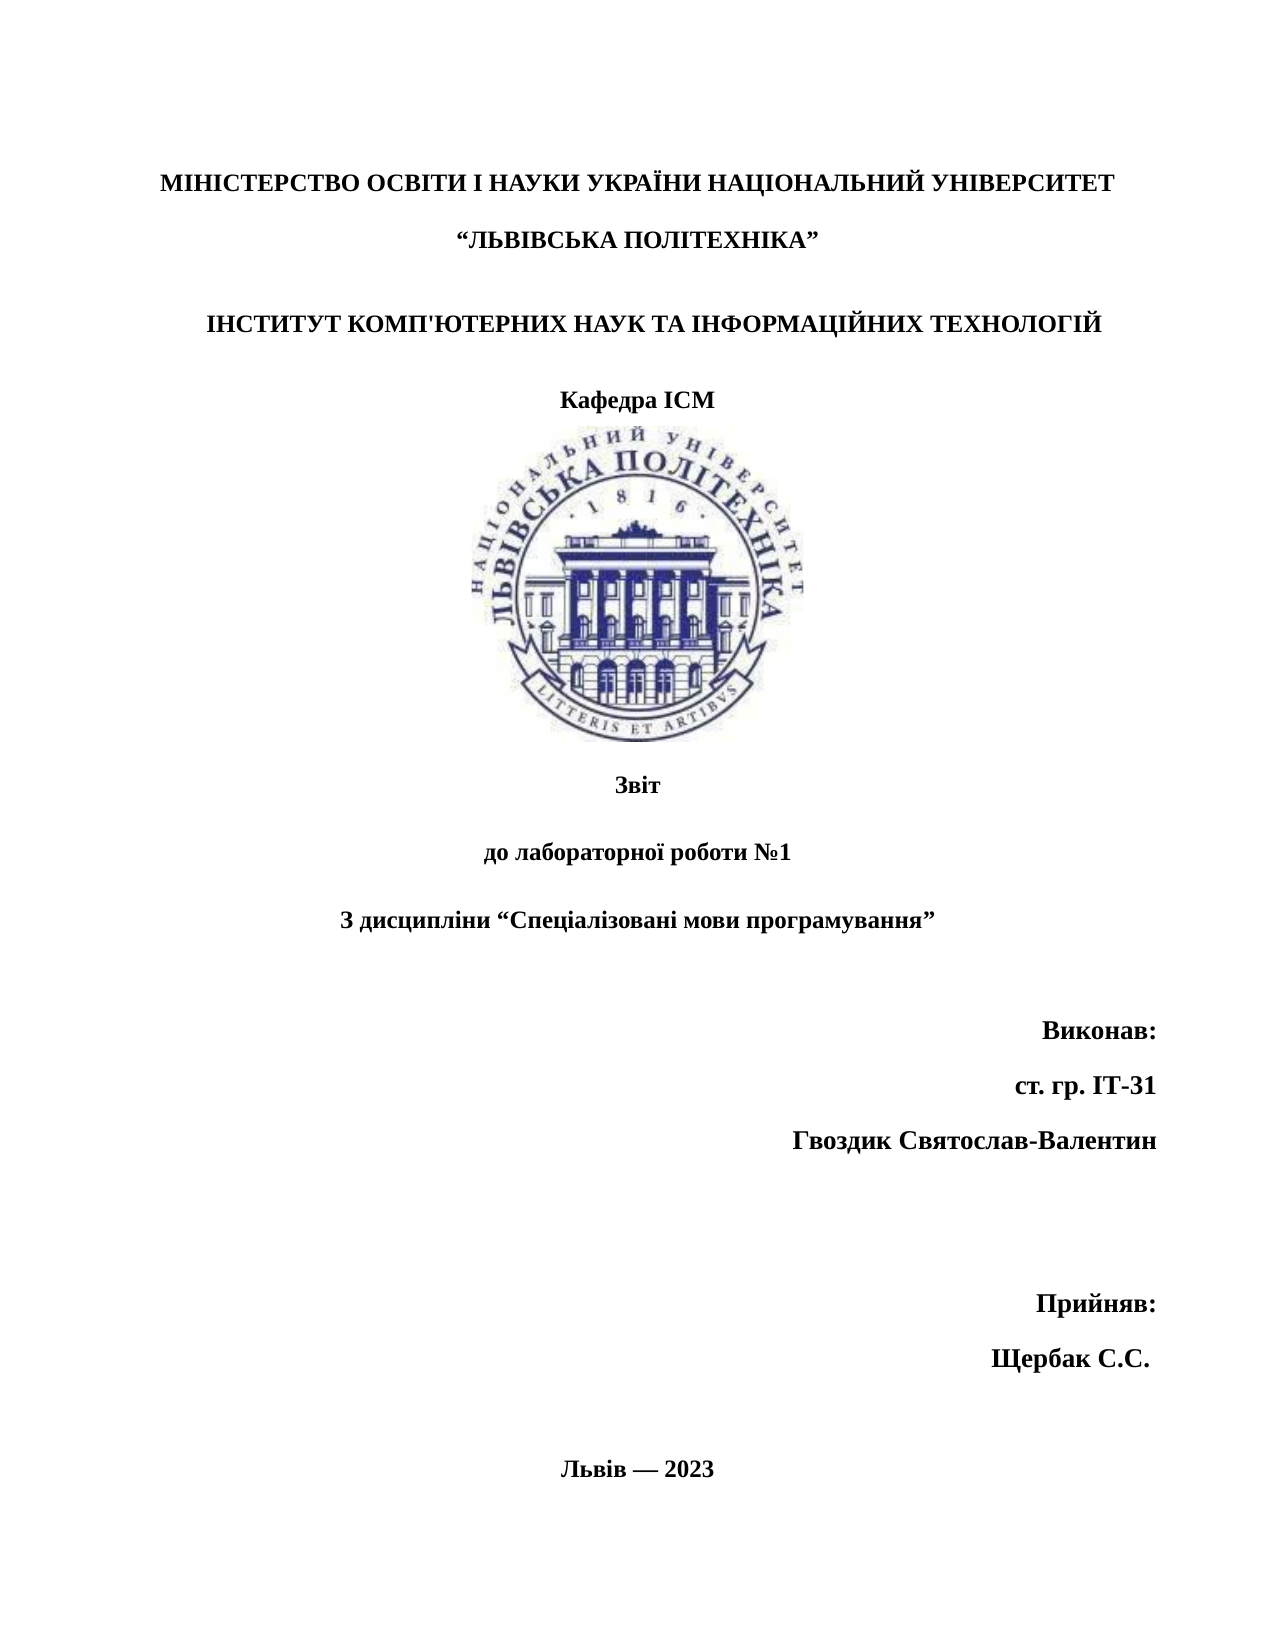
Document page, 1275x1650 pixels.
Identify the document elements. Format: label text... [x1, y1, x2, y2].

text ІНСТИТУТ КОМП'ЮТЕРНИХ НАУК ТА ІНФОРМАЦІЙНИХ ТЕХНОЛОГІЙ [835, 321, 1157, 335]
text Гвоздик Святослав-Валентин [859, 1137, 1157, 1152]
picture [471, 426, 804, 742]
subtitle Львів — 2023 [118, 1454, 1157, 1483]
text Звіт [118, 771, 1157, 799]
subtitle МІНІСТЕРСТВО ОСВІТИ І НАУКИ УКРАЇНИ НАЦІОНАЛЬНИЙ УНІВЕРСИТЕТ “ЛЬВІВСЬКА ПОЛІТЕХНІКА” [118, 168, 1157, 254]
subtitle Кафедра ІСМ [118, 385, 1157, 414]
text ст. гр. ІТ-31 [118, 1082, 1065, 1097]
text Виконав: [118, 1027, 1157, 1042]
text Щербак С.С. [118, 1355, 1018, 1371]
text Прийняв: [118, 1300, 1059, 1316]
text Прийняв: [1062, 1300, 1157, 1316]
text ст. гр. ІТ-31 [1068, 1082, 1157, 1097]
text Гвоздик Святослав-Валентин [118, 1137, 851, 1152]
text Щербак С.С. [1018, 1355, 1035, 1371]
subtitle до лабораторної роботи №1 [118, 837, 1157, 866]
subtitle З дисципліни “Спеціалізовані мови програмування” [118, 905, 1157, 934]
text Щербак С.С. [1038, 1355, 1157, 1371]
text ІНСТИТУТ КОМП'ЮТЕРНИХ НАУК ТА ІНФОРМАЦІЙНИХ ТЕХНОЛОГІЙ [151, 321, 834, 335]
